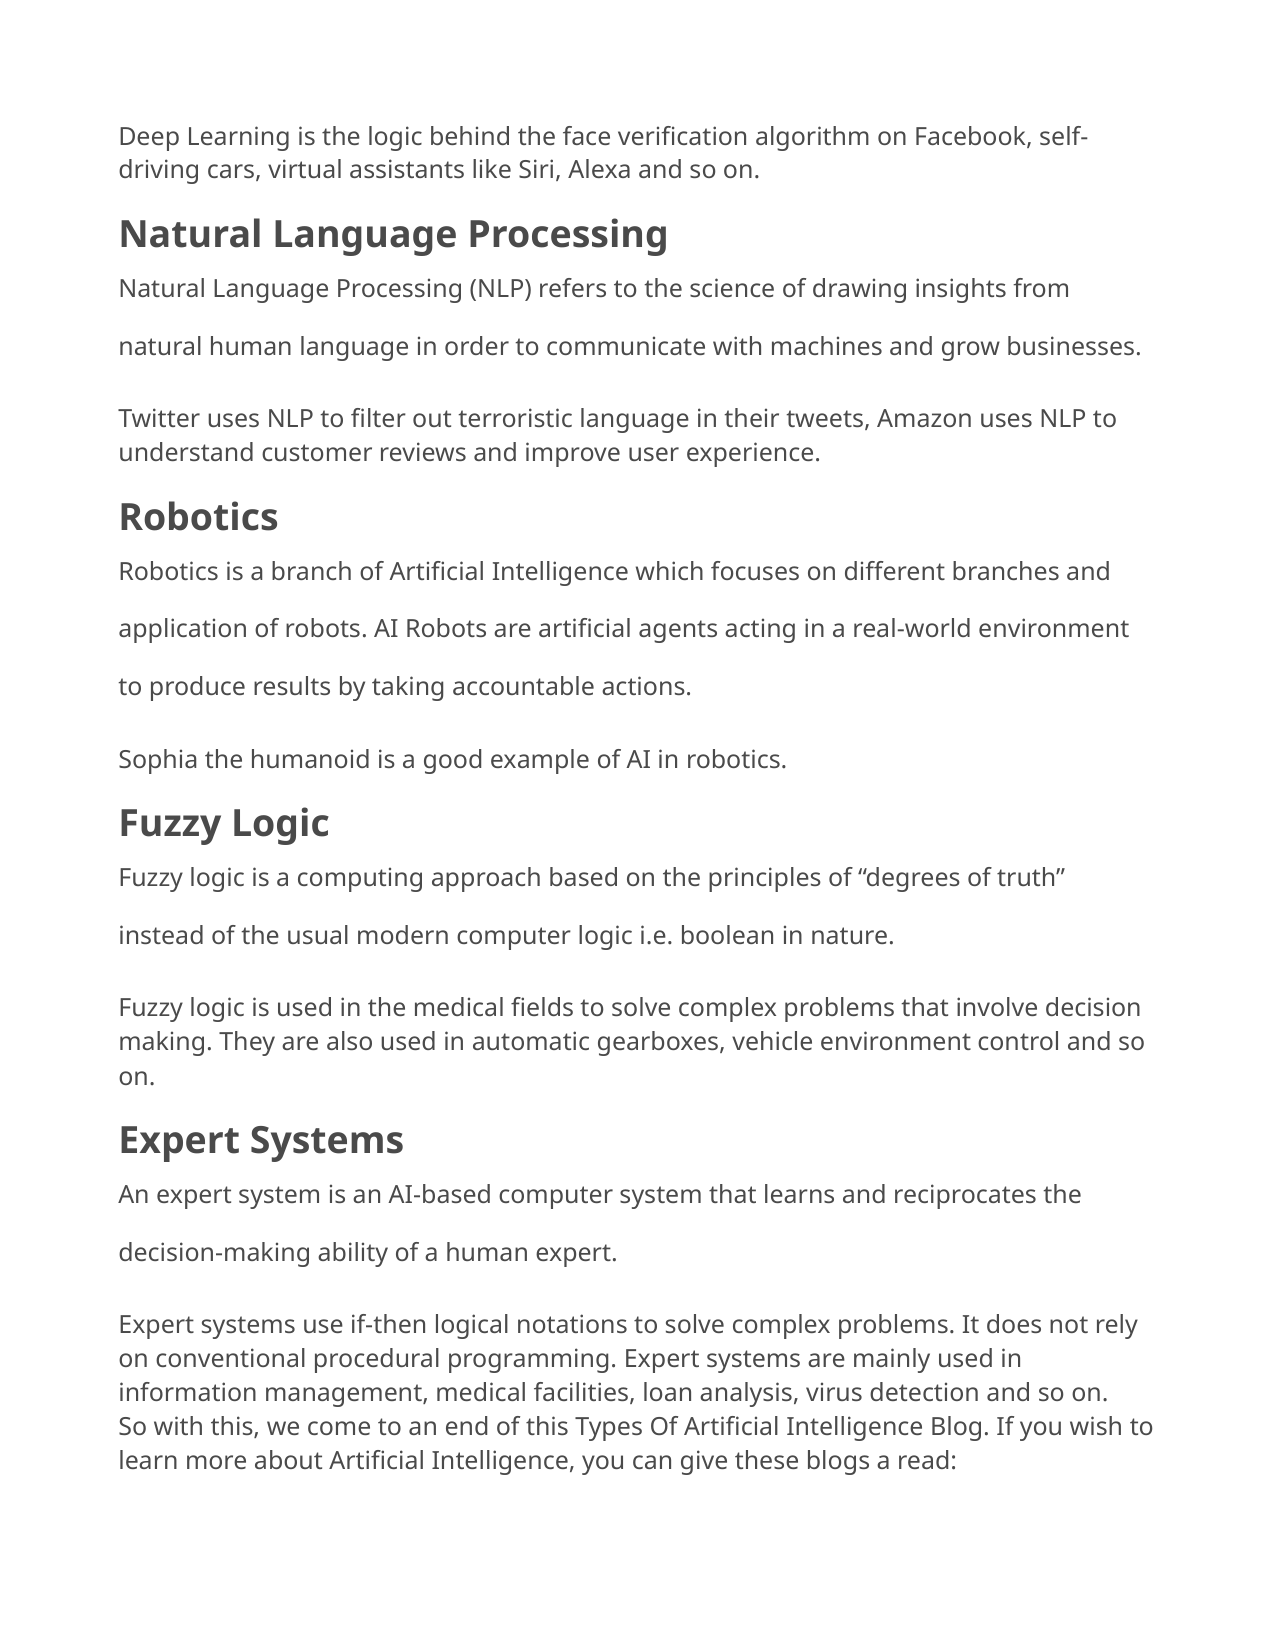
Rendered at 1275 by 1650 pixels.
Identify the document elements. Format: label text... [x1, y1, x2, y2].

text Deep Learning is the logic behind the face verification algorithm on Facebook, self-driving cars, virtual assistants like Siri, Alexa and so on. [118, 118, 1157, 186]
text Natural Language Processing (NLP) refers to the science of drawing insights from natural human language in order to communicate with machines and grow businesses. [118, 271, 1157, 362]
subtitle Robotics [118, 490, 1157, 541]
text Fuzzy logic is a computing approach based on the principles of “degrees of truth” instead of the usual modern computer logic i.e. boolean in nature. [118, 860, 1157, 952]
text Expert systems use if-then logical notations to solve complex problems. It does not rely on conventional procedural programming. Expert systems are mainly used in information management, medical facilities, loan analysis, virus detection and so on. [118, 1307, 1157, 1409]
subtitle Expert Systems [118, 1113, 1157, 1164]
text Fuzzy logic is used in the medical fields to solve complex problems that involve decision making. They are also used in automatic gearboxes, vehicle environment control and so on. [118, 990, 1157, 1092]
subtitle Fuzzy Logic [118, 796, 1157, 847]
text Twitter uses NLP to filter out terroristic language in their tweets, Amazon uses NLP to understand customer reviews and improve user experience. [118, 401, 1157, 469]
subtitle Natural Language Processing [118, 207, 1157, 258]
text Sophia the humanoid is a good example of AI in robotics. [118, 741, 1157, 775]
text So with this, we come to an end of this Types Of Artificial Intelligence Blog. If you wish to learn more about Artificial Intelligence, you can give these blogs a read: [118, 1409, 1157, 1477]
text An expert system is an AI-based computer system that learns and reciprocates the decision-making ability of a human expert. [118, 1177, 1157, 1268]
text Robotics is a branch of Artificial Intelligence which focuses on different branches and application of robots. AI Robots are artificial agents acting in a real-world environment to produce results by taking accountable actions. [118, 553, 1157, 703]
